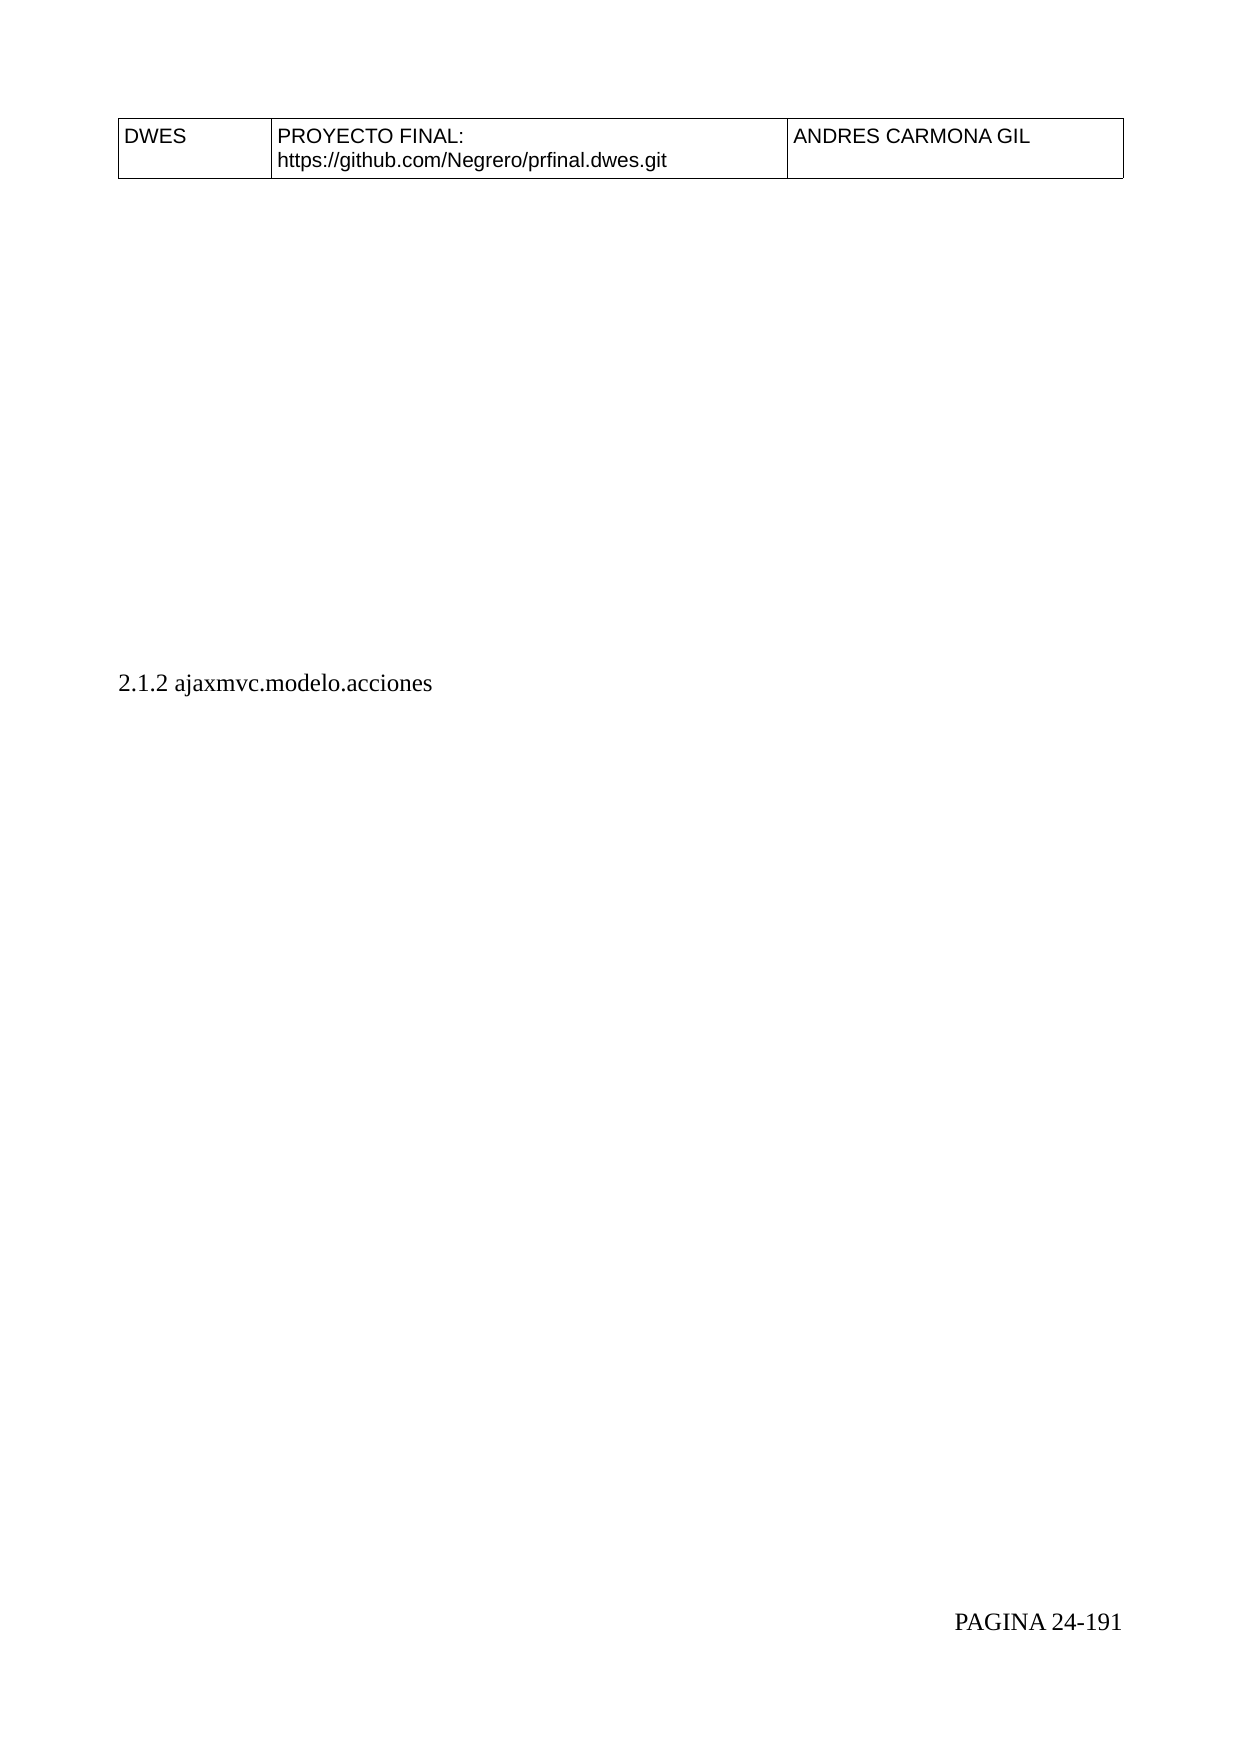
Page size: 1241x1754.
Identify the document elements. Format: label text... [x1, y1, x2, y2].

text 2.1.2 ajaxmvc.modelo.acciones [118, 668, 1122, 697]
